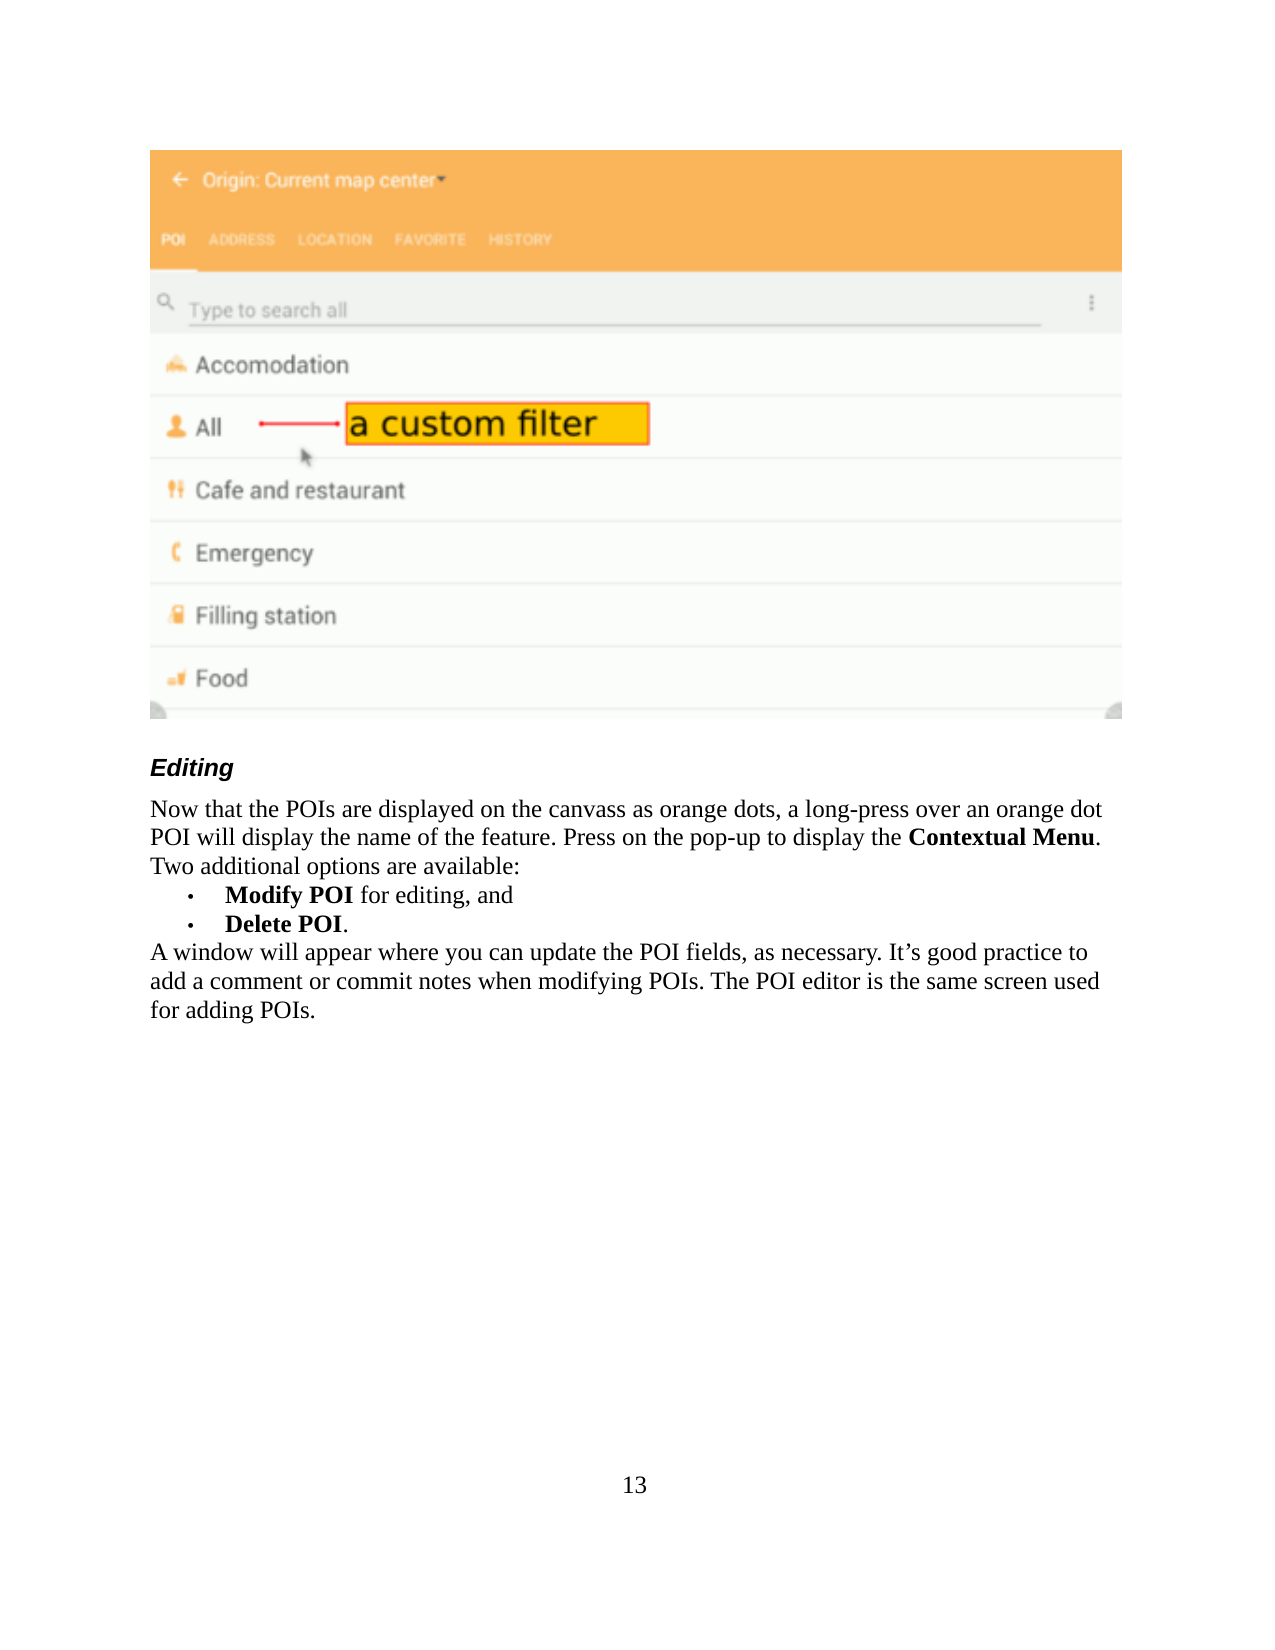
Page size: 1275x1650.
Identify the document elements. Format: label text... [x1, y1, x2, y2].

text Now that the POIs are displayed on the canvass as orange dots, a long-press over an orange dot POI will display the name of the feature. Press on the pop-up to display the Contextual Menu. Two additional options are available: [150, 794, 1125, 880]
list Modify POI for editing, and [187, 880, 1125, 909]
text A window will appear where you can update the POI fields, as necessary. It’s good practice to add a comment or commit notes when modifying POIs. The POI editor is the same screen used for adding POIs. [150, 937, 1125, 1024]
list Delete POI. [187, 909, 1125, 937]
picture [150, 150, 1122, 719]
subtitle Editing [150, 753, 1125, 781]
